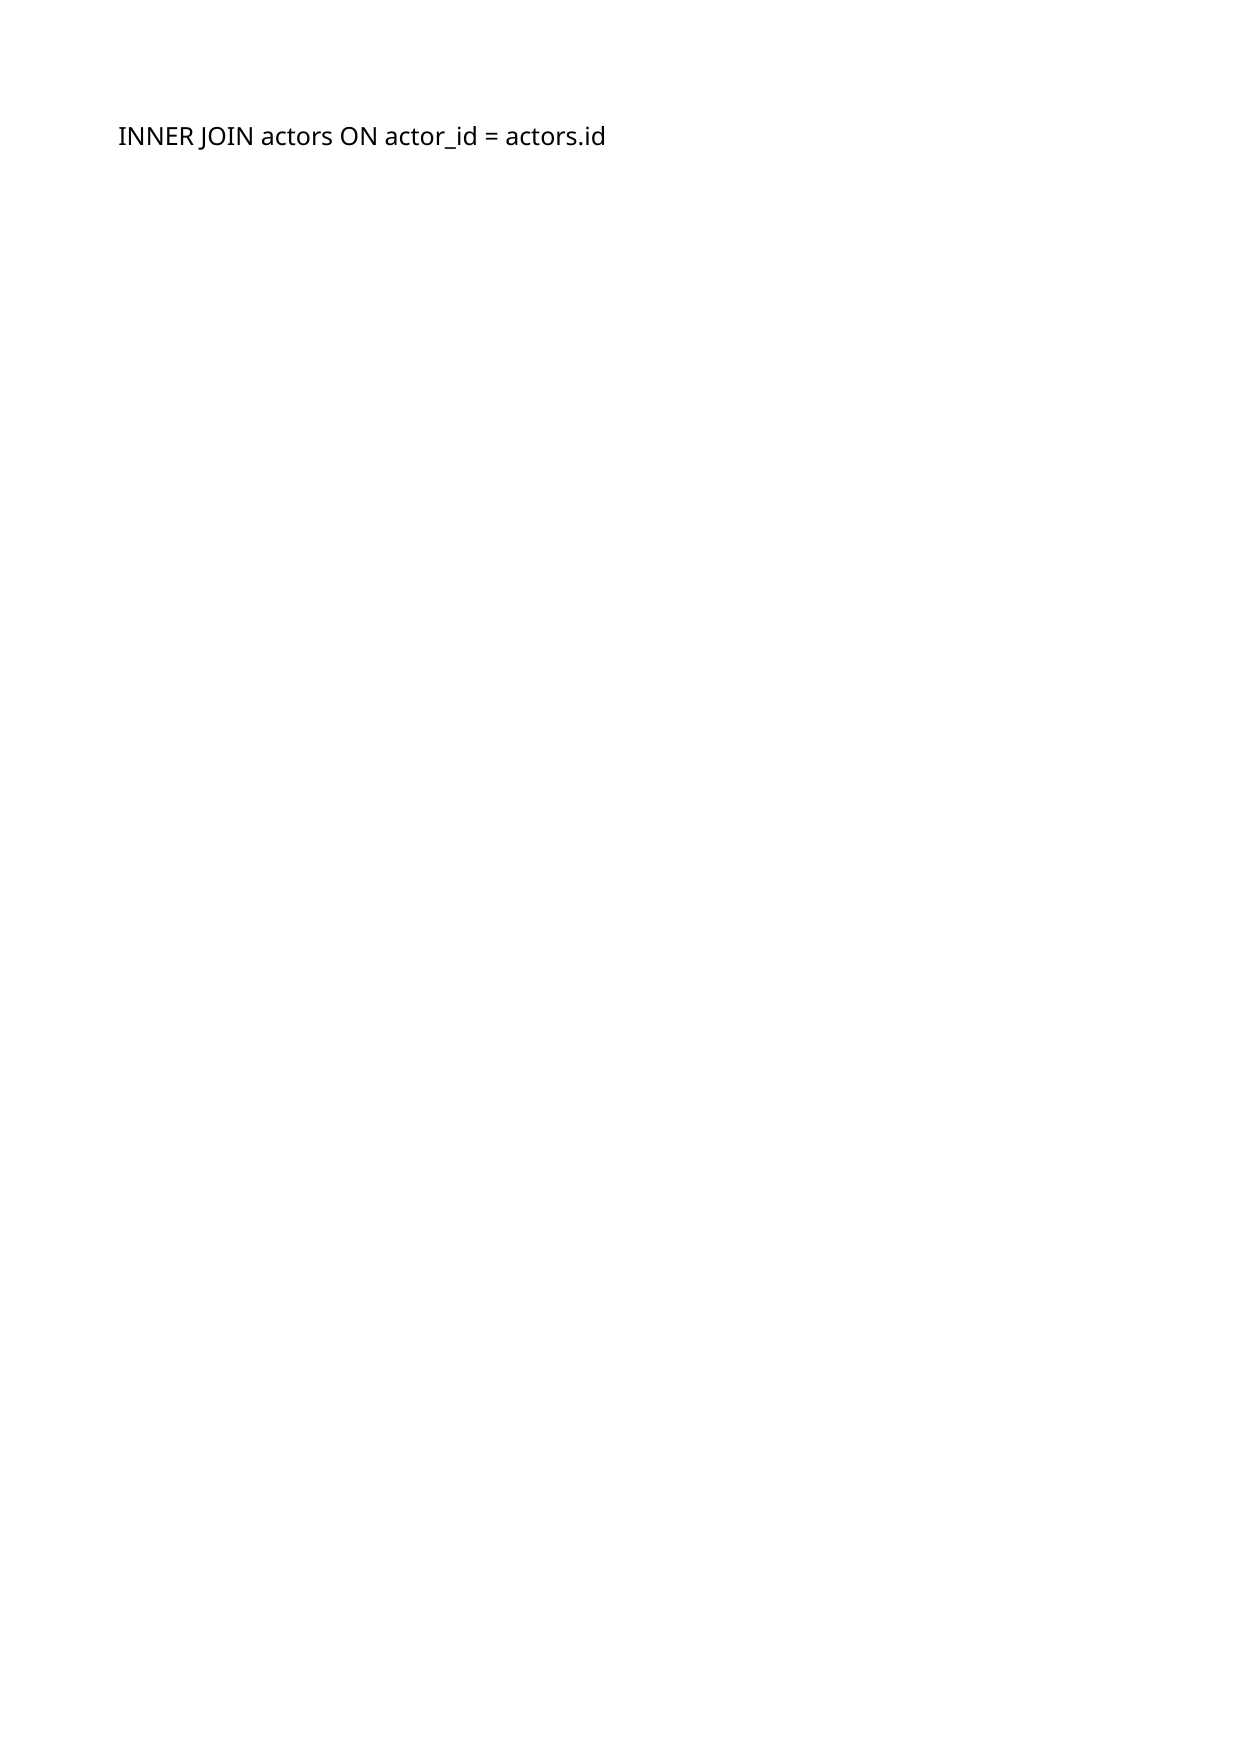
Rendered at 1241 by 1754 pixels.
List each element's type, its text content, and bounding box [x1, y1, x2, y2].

text INNER JOIN actors ON actor_id = actors.id [118, 118, 1122, 152]
